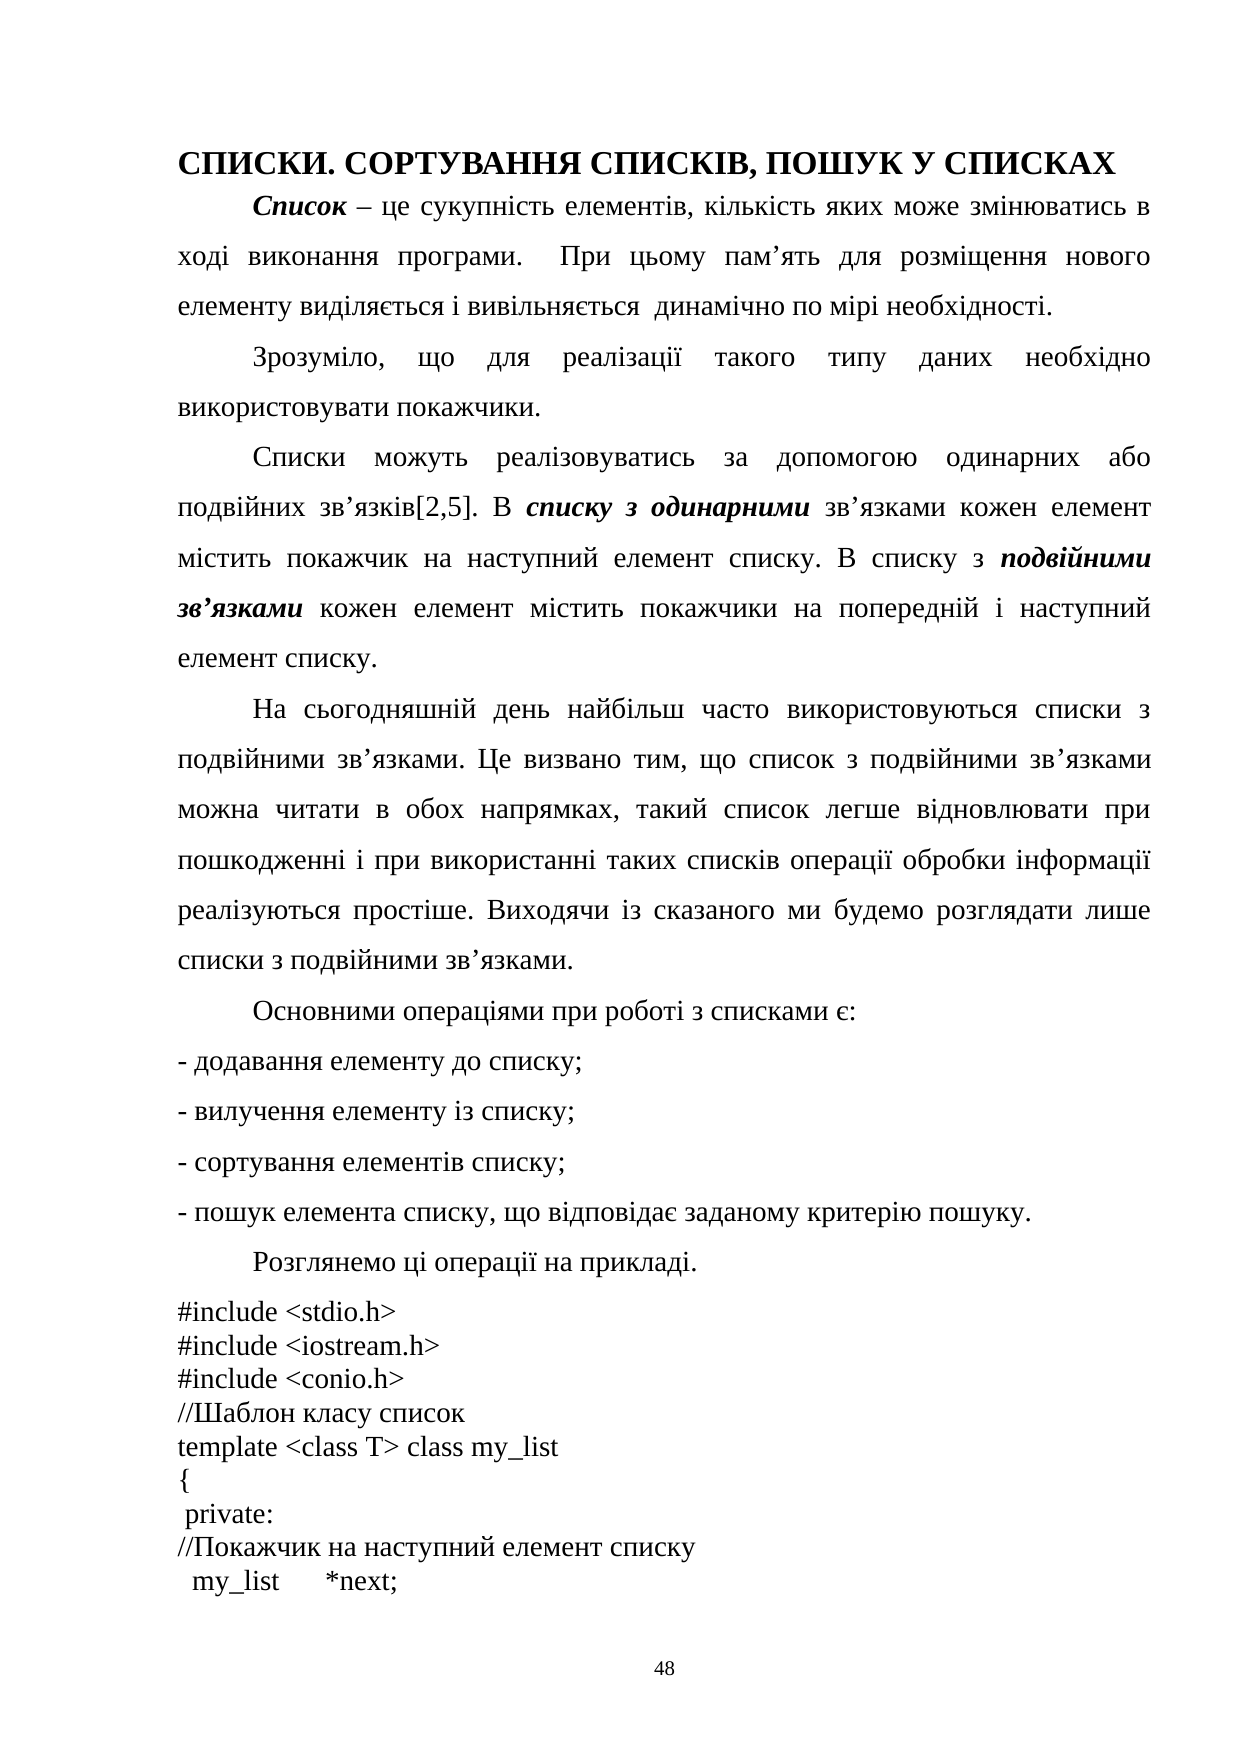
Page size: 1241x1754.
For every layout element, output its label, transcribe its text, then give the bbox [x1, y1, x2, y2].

text - сортування елементів списку; [177, 1144, 1152, 1177]
text Список – це сукупність елементів, кількість яких може змінюватись в ході виконання програми. При цьому пам’ять для розміщення нового елементу виділяється і вивільняється динамічно по мірі необхідності. [177, 188, 1152, 322]
text #include <stdio.h> [177, 1294, 1152, 1328]
text На сьогодняшній день найбільш часто використовуються списки з подвійними зв’язками. Це визвано тим, що список з подвійними зв’язками можна читати в обох напрямках, такий список легше відновлювати при пошкодженні і при використанні таких списків операції обробки інформації реалізуються простіше. Виходячи із сказаного ми будемо розглядати лише списки з подвійними зв’язками. [177, 691, 1152, 976]
text //Шаблон класу список [177, 1395, 1152, 1429]
text Списки можуть реалізовуватись за допомогою одинарних або подвійних зв’язків[2.,5.]. В списку з одинарними зв’язками кожен елемент містить покажчик на наступний елемент списку. В списку з подвійними зв’язками кожен елемент містить покажчики на попередній і наступний елемент списку. [177, 439, 1152, 674]
text #include <conio.h> [177, 1362, 1152, 1395]
text Зрозуміло, що для реалізації такого типу даних необхідно використовувати покажчики. [177, 339, 1152, 422]
text Основними операціями при роботі з списками є: [177, 993, 1152, 1026]
text my_list *next; [177, 1563, 1152, 1596]
text { [177, 1462, 1152, 1496]
text - пошук елемента списку, що відповідає заданому критерію пошуку. [177, 1194, 1152, 1227]
subtitle Списки. Сортування списків, пошук у списках [177, 143, 1152, 181]
text template <class T> class my_list [177, 1429, 1152, 1462]
text - додавання елементу до списку; [177, 1043, 1152, 1077]
text #include <iostream.h> [177, 1328, 1152, 1362]
text private: [177, 1496, 1152, 1529]
text //Покажчик на наступний елемент списку [177, 1529, 1152, 1563]
text - вилучення елементу із списку; [177, 1093, 1152, 1127]
text Розглянемо ці операції на прикладі. [177, 1244, 1152, 1278]
